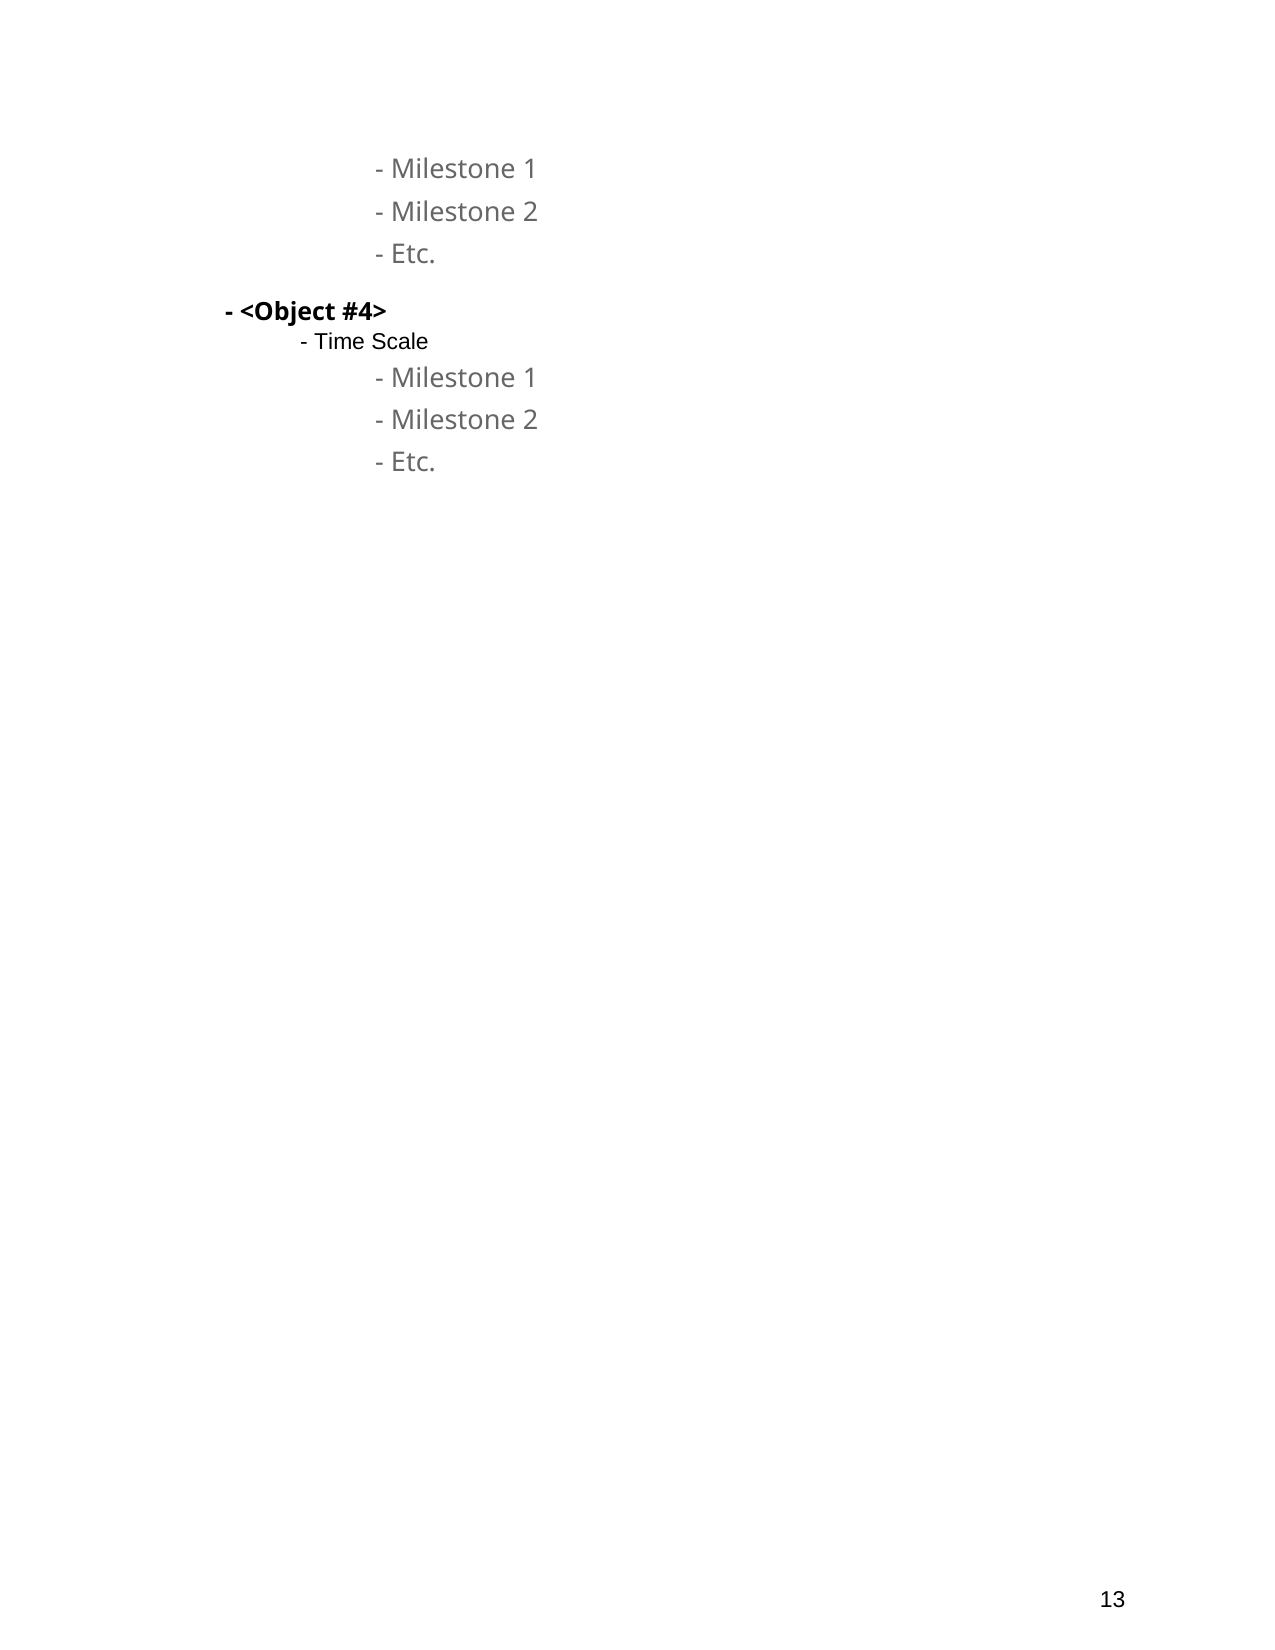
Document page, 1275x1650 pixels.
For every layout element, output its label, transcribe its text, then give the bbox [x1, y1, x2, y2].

text - Etc. [150, 443, 1125, 480]
text - Time Scale [150, 328, 1125, 354]
text - Milestone 1 [150, 150, 1125, 187]
text - Milestone 2 [150, 401, 1125, 437]
subtitle - <Object #4> [150, 294, 1125, 328]
text - Milestone 2 [150, 192, 1125, 229]
text - Etc. [150, 235, 1125, 272]
text - Milestone 1 [150, 358, 1125, 395]
